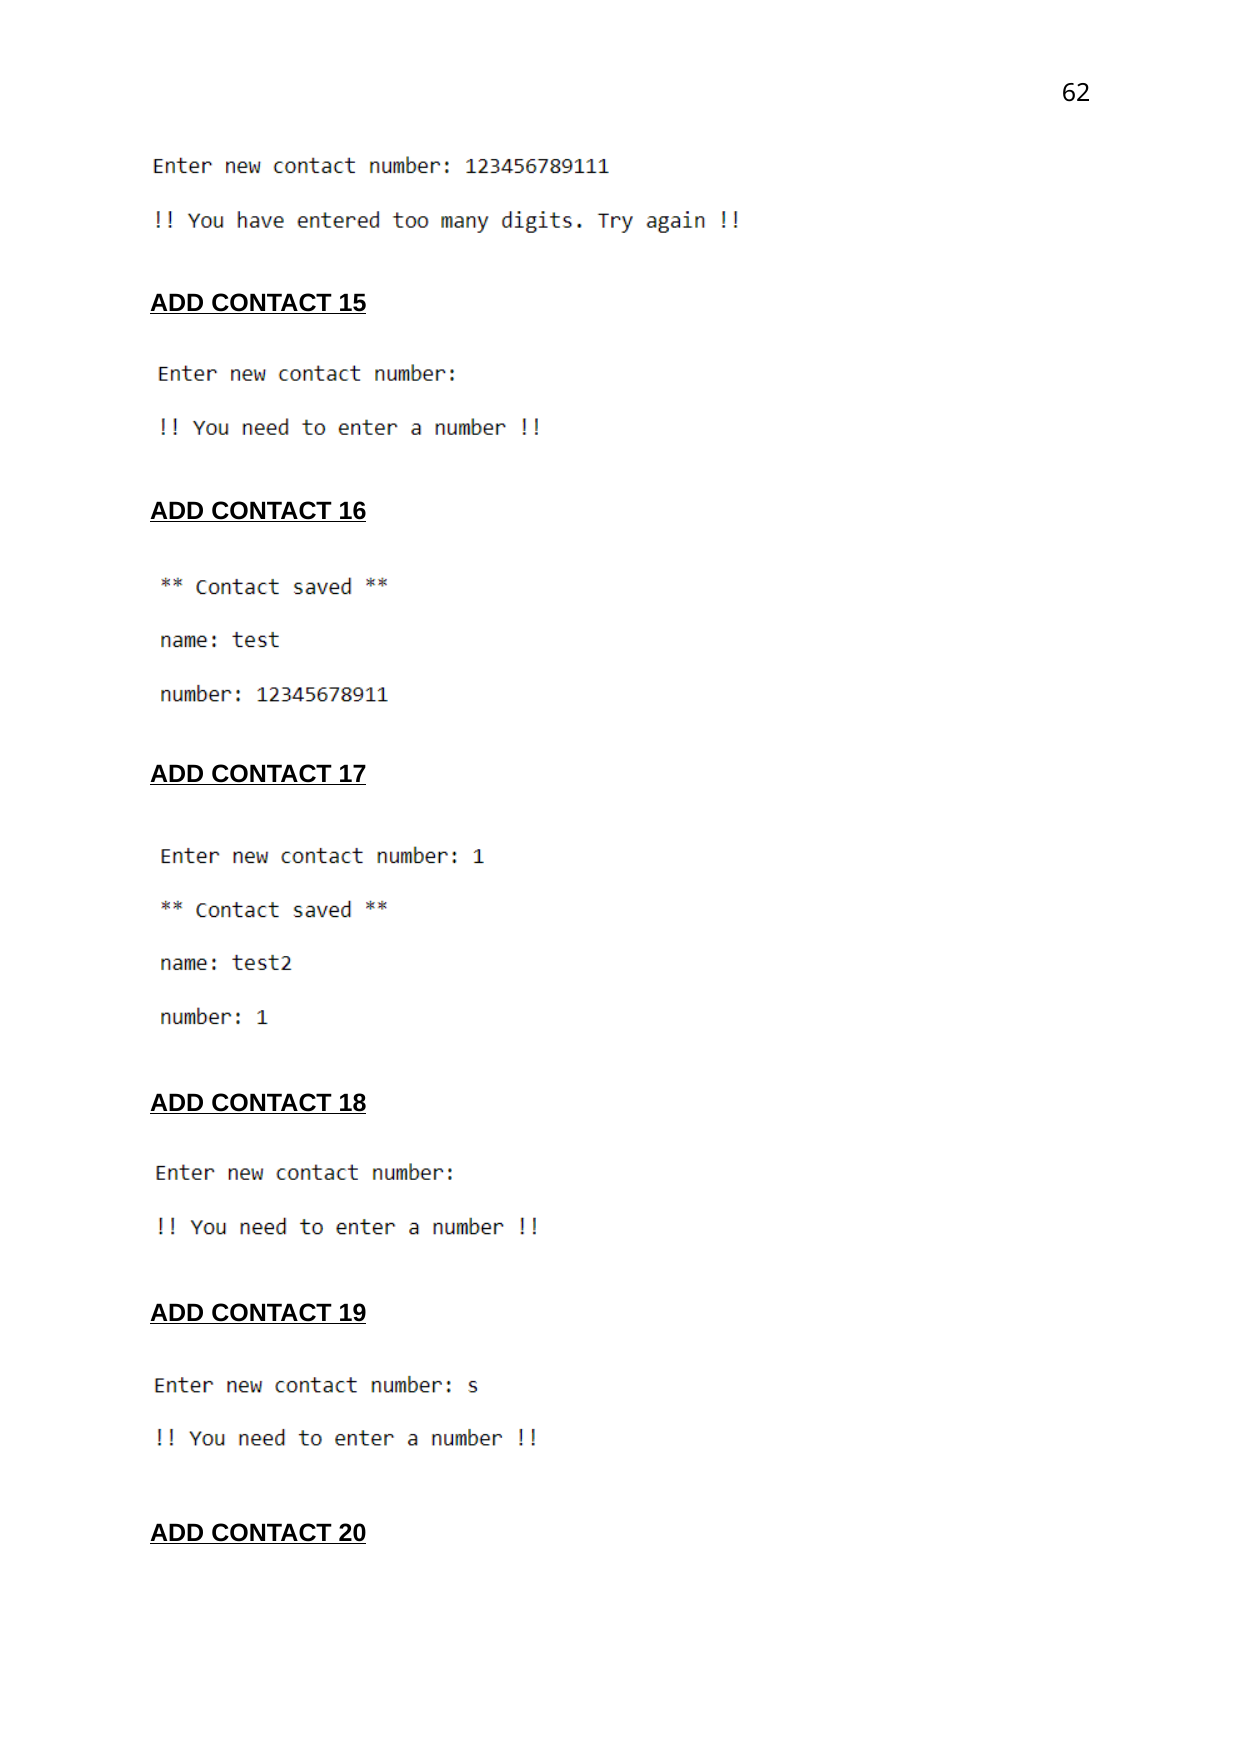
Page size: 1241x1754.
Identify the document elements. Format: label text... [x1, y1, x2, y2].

text ADD CONTACT 20 [150, 1518, 1090, 1546]
text ADD CONTACT 17 [150, 759, 1090, 788]
text ADD CONTACT 19 [150, 1298, 1090, 1327]
text ADD CONTACT 16 [150, 496, 1090, 524]
text ADD CONTACT 15 [150, 288, 1090, 317]
text ADD CONTACT 18 [150, 1088, 1090, 1117]
